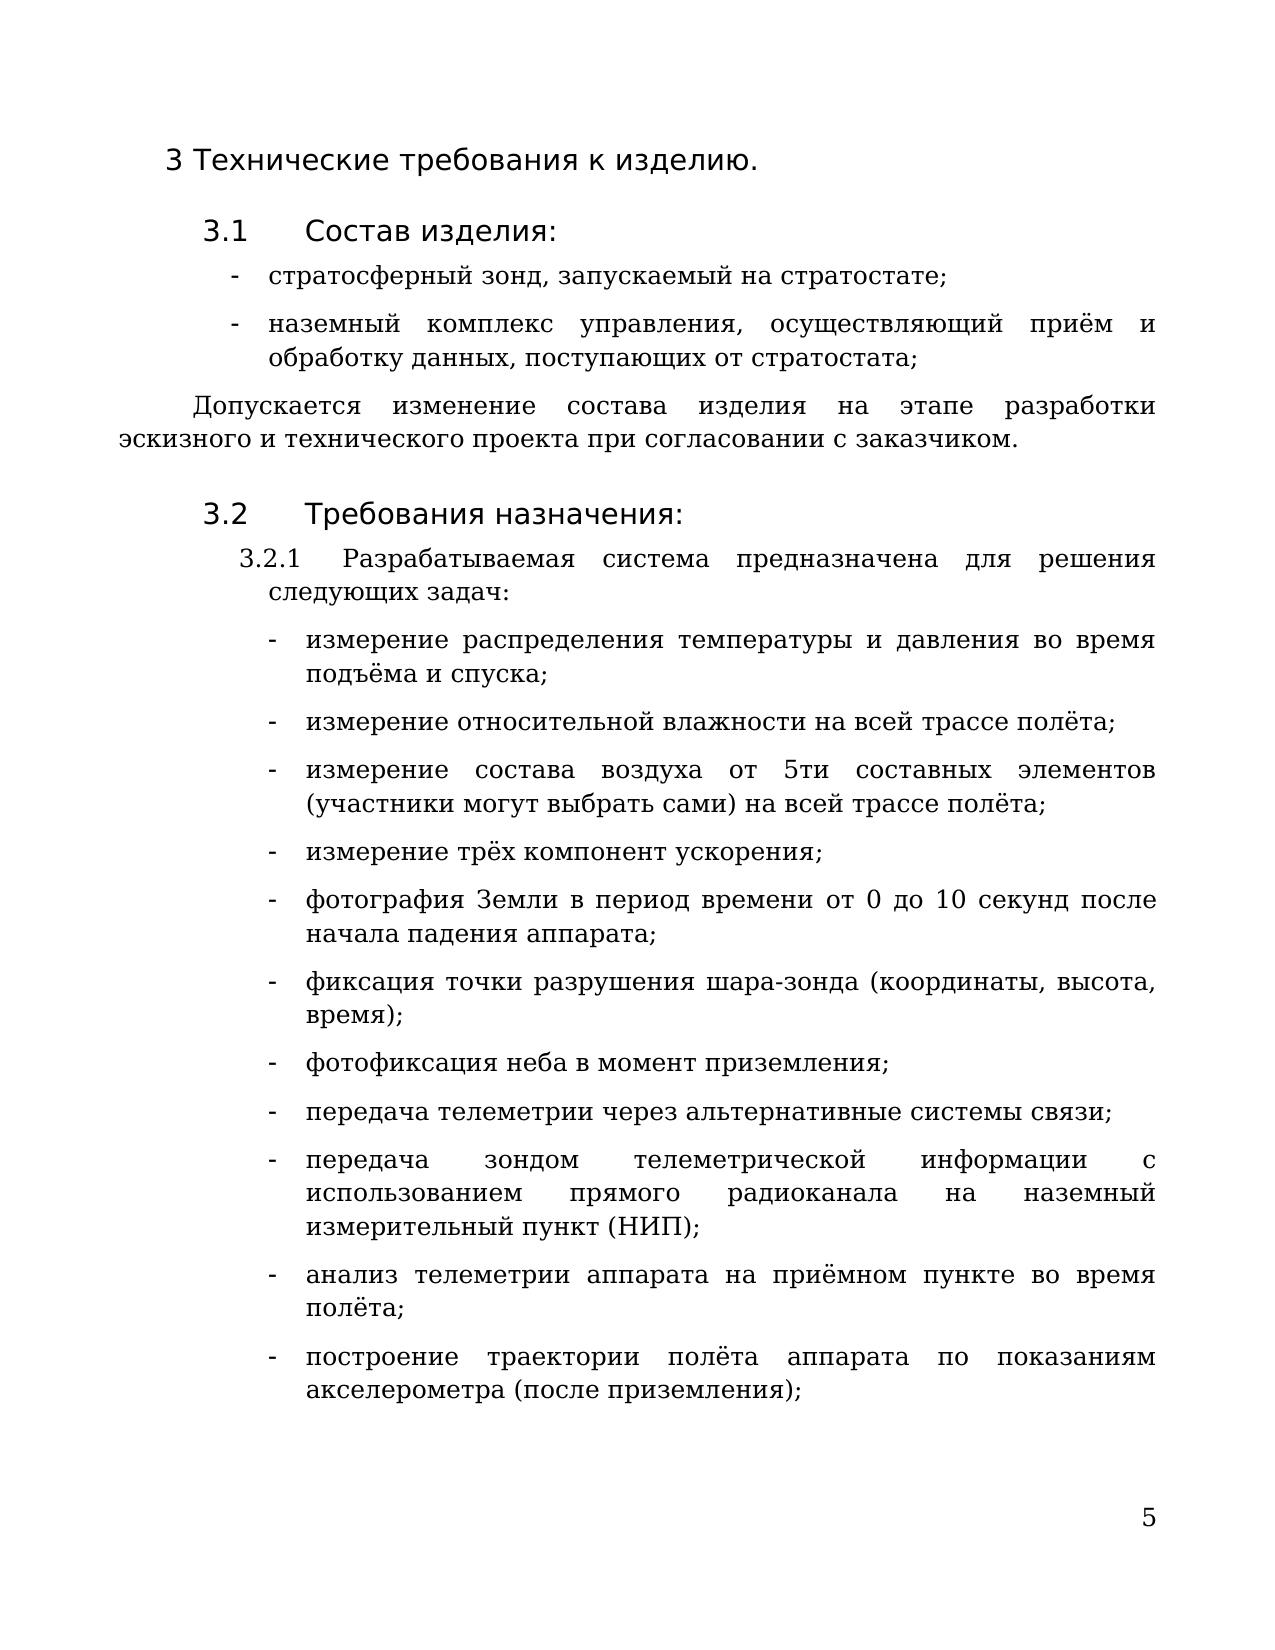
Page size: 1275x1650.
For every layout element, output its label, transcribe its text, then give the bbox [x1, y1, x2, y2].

list передача телеметрии через альтернативные системы связи; [268, 1097, 1157, 1126]
list Разрабатываемая система предназначена для решения следующих задач: [231, 544, 1157, 607]
subtitle Технические требования к изделию. [156, 143, 1157, 177]
list построение траектории полёта аппарата по показаниям акселерометра (после приземления); [268, 1342, 1157, 1404]
list фиксация точки разрушения шара-зонда (координаты, высота, время); [268, 967, 1157, 1029]
text Допускается изменение состава изделия на этапе разработки эскизного и технического проекта при согласовании с заказчиком. [118, 391, 1157, 453]
list стратосферный зонд, запускаемый на стратостате; [231, 261, 1157, 290]
list измерение состава воздуха от 5ти составных элементов (участники могут выбрать сами) на всей трассе полёта; [268, 755, 1157, 818]
list измерение распределения температуры и давления во время подъёма и спуска; [268, 626, 1157, 688]
list фотофиксация неба в момент приземления; [268, 1048, 1157, 1078]
list наземный комплекс управления, осуществляющий приём и обработку данных, поступающих от стратостата; [231, 309, 1157, 372]
list измерение трёх компонент ускорения; [268, 837, 1157, 866]
list анализ телеметрии аппарата на приёмном пункте во время полёта; [268, 1260, 1157, 1323]
list передача зондом телеметрической информации с использованием прямого радиоканала на наземный измерительный пункт (НИП); [268, 1145, 1157, 1241]
list измерение относительной влажности на всей трассе полёта; [268, 707, 1157, 736]
subtitle Состав изделия: [193, 214, 1157, 248]
subtitle Требования назначения: [193, 497, 1157, 531]
list фотография Земли в период времени от 0 до 10 секунд после начала падения аппарата; [268, 885, 1157, 948]
